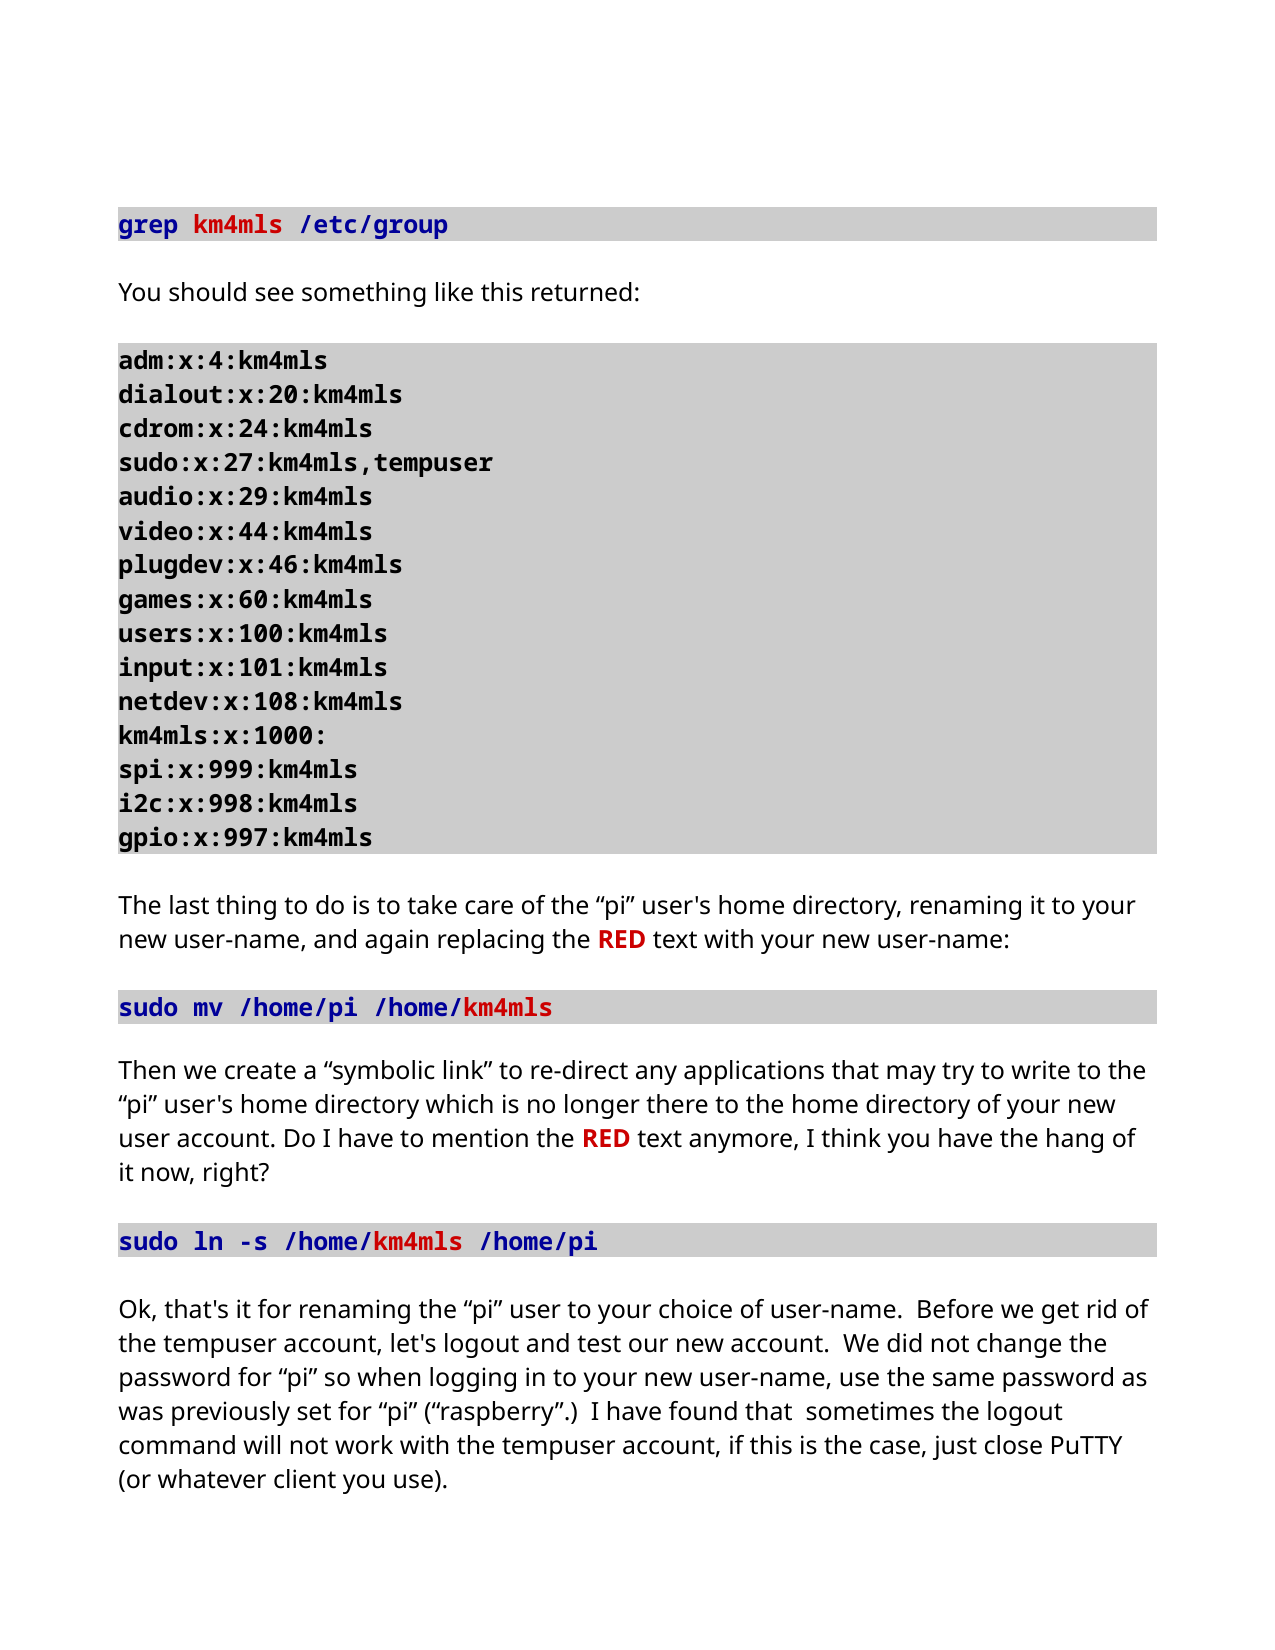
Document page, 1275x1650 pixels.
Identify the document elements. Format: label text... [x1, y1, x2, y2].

text adm:x:4:km4mls [118, 343, 1157, 377]
text plugdev:x:46:km4mls [118, 547, 1157, 581]
text video:x:44:km4mls [118, 513, 1157, 547]
text gpio:x:997:km4mls [118, 820, 1157, 854]
text users:x:100:km4mls [118, 615, 1157, 649]
text Ok, that's it for renaming the “pi” user to your choice of user-name. Before we get rid of the tempuser account, let's logout and test our new account. We did not change the password for “pi” so when logging in to your new user-name, use the same password as was previously set for “pi” (“raspberry”.) I have found that sometimes the logout command will not work with the tempuser account, if this is the case, just close PuTTY (or whatever client you use). [118, 1291, 1157, 1496]
text audio:x:29:km4mls [118, 479, 1157, 513]
text Then we create a “symbolic link” to re-direct any applications that may try to write to the “pi” user's home directory which is no longer there to the home directory of your new user account. Do I have to mention the RED text anymore, I think you have the hang of it now, right? [118, 1053, 1157, 1189]
text grep km4mls /etc/group [118, 207, 1157, 241]
text spi:x:999:km4mls [118, 752, 1157, 786]
text dialout:x:20:km4mls [118, 377, 1157, 411]
text km4mls:x:1000: [118, 717, 1157, 752]
text input:x:101:km4mls [118, 649, 1157, 683]
text sudo ln -s /home/km4mls /home/pi [118, 1223, 1157, 1257]
text i2c:x:998:km4mls [118, 786, 1157, 820]
text You should see something like this returned: [118, 275, 1157, 309]
text sudo:x:27:km4mls,tempuser [118, 445, 1157, 479]
text sudo mv /home/pi /home/km4mls [118, 990, 1157, 1024]
text netdev:x:108:km4mls [118, 683, 1157, 717]
text games:x:60:km4mls [118, 581, 1157, 615]
text cdrom:x:24:km4mls [118, 411, 1157, 445]
text The last thing to do is to take care of the “pi” user's home directory, renaming it to your new user-name, and again replacing the RED text with your new user-name: [118, 888, 1157, 956]
